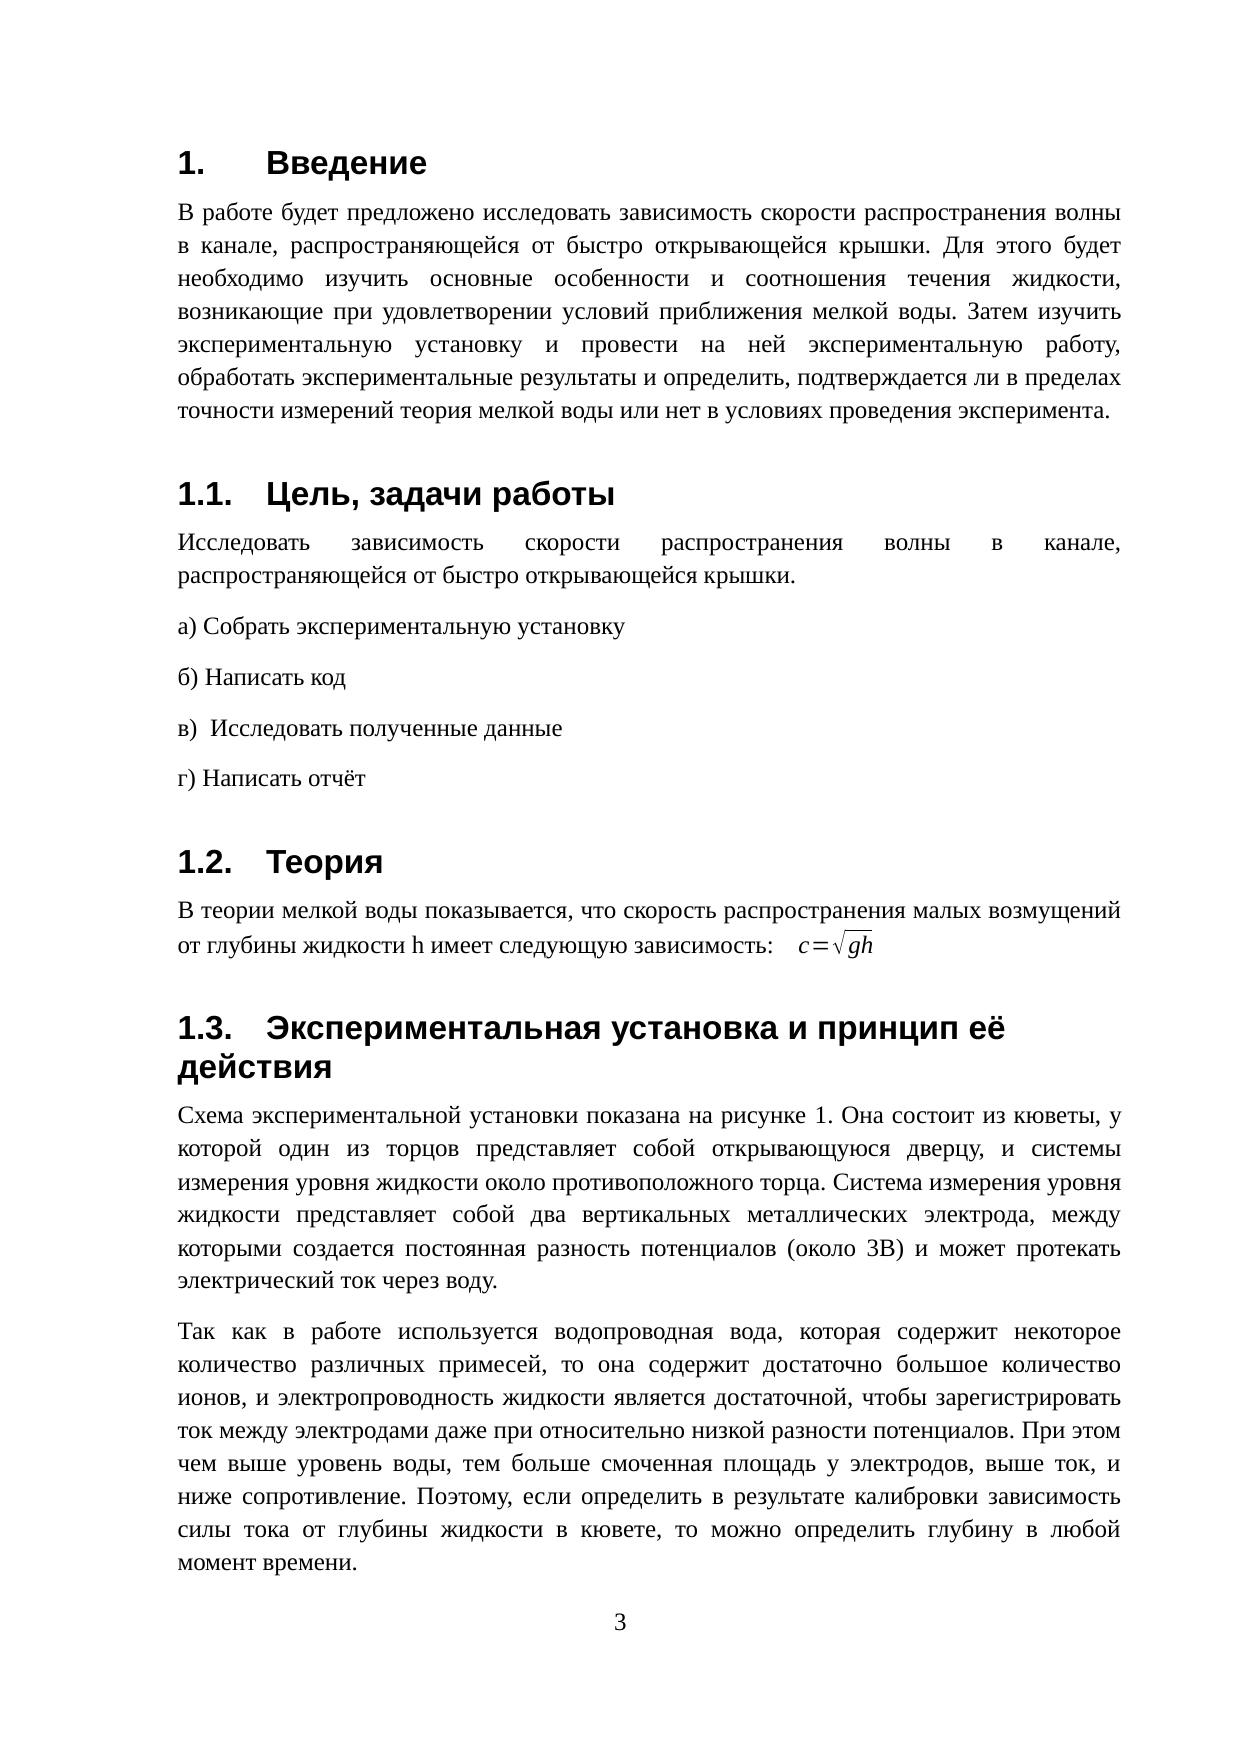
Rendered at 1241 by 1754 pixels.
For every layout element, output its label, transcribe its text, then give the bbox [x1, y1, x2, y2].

text В теории мелкой воды показывается, что скорость распространения малых возмущений от глубины жидкости h имеет следующую зависимость: [177, 896, 1122, 958]
subtitle Теория [177, 842, 1093, 880]
text Схема экспериментальной установки показана на рисунке 1. Она состоит из кюветы, у которой один из торцов представляет собой открывающуюся дверцу, и системы измерения уровня жидкости около противоположного торца. Система измерения уровня жидкости представляет собой два вертикальных металлических электрода, между которыми создается постоянная разность потенциалов (около 3В) и может протекать электрический ток через воду. [177, 1101, 1122, 1294]
text Так как в работе используется водопроводная вода, которая содержит некоторое количество различных примесей, то она содержит достаточно большое количество ионов, и электропроводность жидкости является достаточной, чтобы зарегистрировать ток между электродами даже при относительно низкой разности потенциалов. При этом чем выше уровень воды, тем больше смоченная площадь у электродов, выше ток, и ниже сопротивление. Поэтому, если определить в результате калибровки зависимость силы тока от глубины жидкости в кювете, то можно определить глубину в любой момент времени. [177, 1316, 1122, 1576]
text В работе будет предложено исследовать зависимость скорости распространения волны в канале, распространяющейся от быстро открывающейся крышки. Для этого будет необходимо изучить основные особенности и соотношения течения жидкости, возникающие при удовлетворении условий приближения мелкой воды. Затем изучить экспериментальную установку и провести на ней экспериментальную работу, обработать экспериментальные результаты и определить, подтверждается ли в пределах точности измерений теория мелкой воды или нет в условиях проведения эксперимента. [177, 197, 1122, 424]
text г) Написать отчёт [177, 763, 1122, 792]
subtitle Экспериментальная установка и принцип её действия [177, 1008, 1093, 1085]
text в) Исследовать полученные данные [177, 713, 1122, 741]
subtitle Введение [177, 143, 1093, 182]
text б) Написать код [177, 662, 1122, 691]
text Исследовать зависимость скорости распространения волны в канале, распространяющейся от быстро открывающейся крышки. [177, 527, 1122, 589]
subtitle Цель, задачи работы [177, 474, 1093, 512]
text а) Собрать экспериментальную установку [177, 611, 1122, 640]
